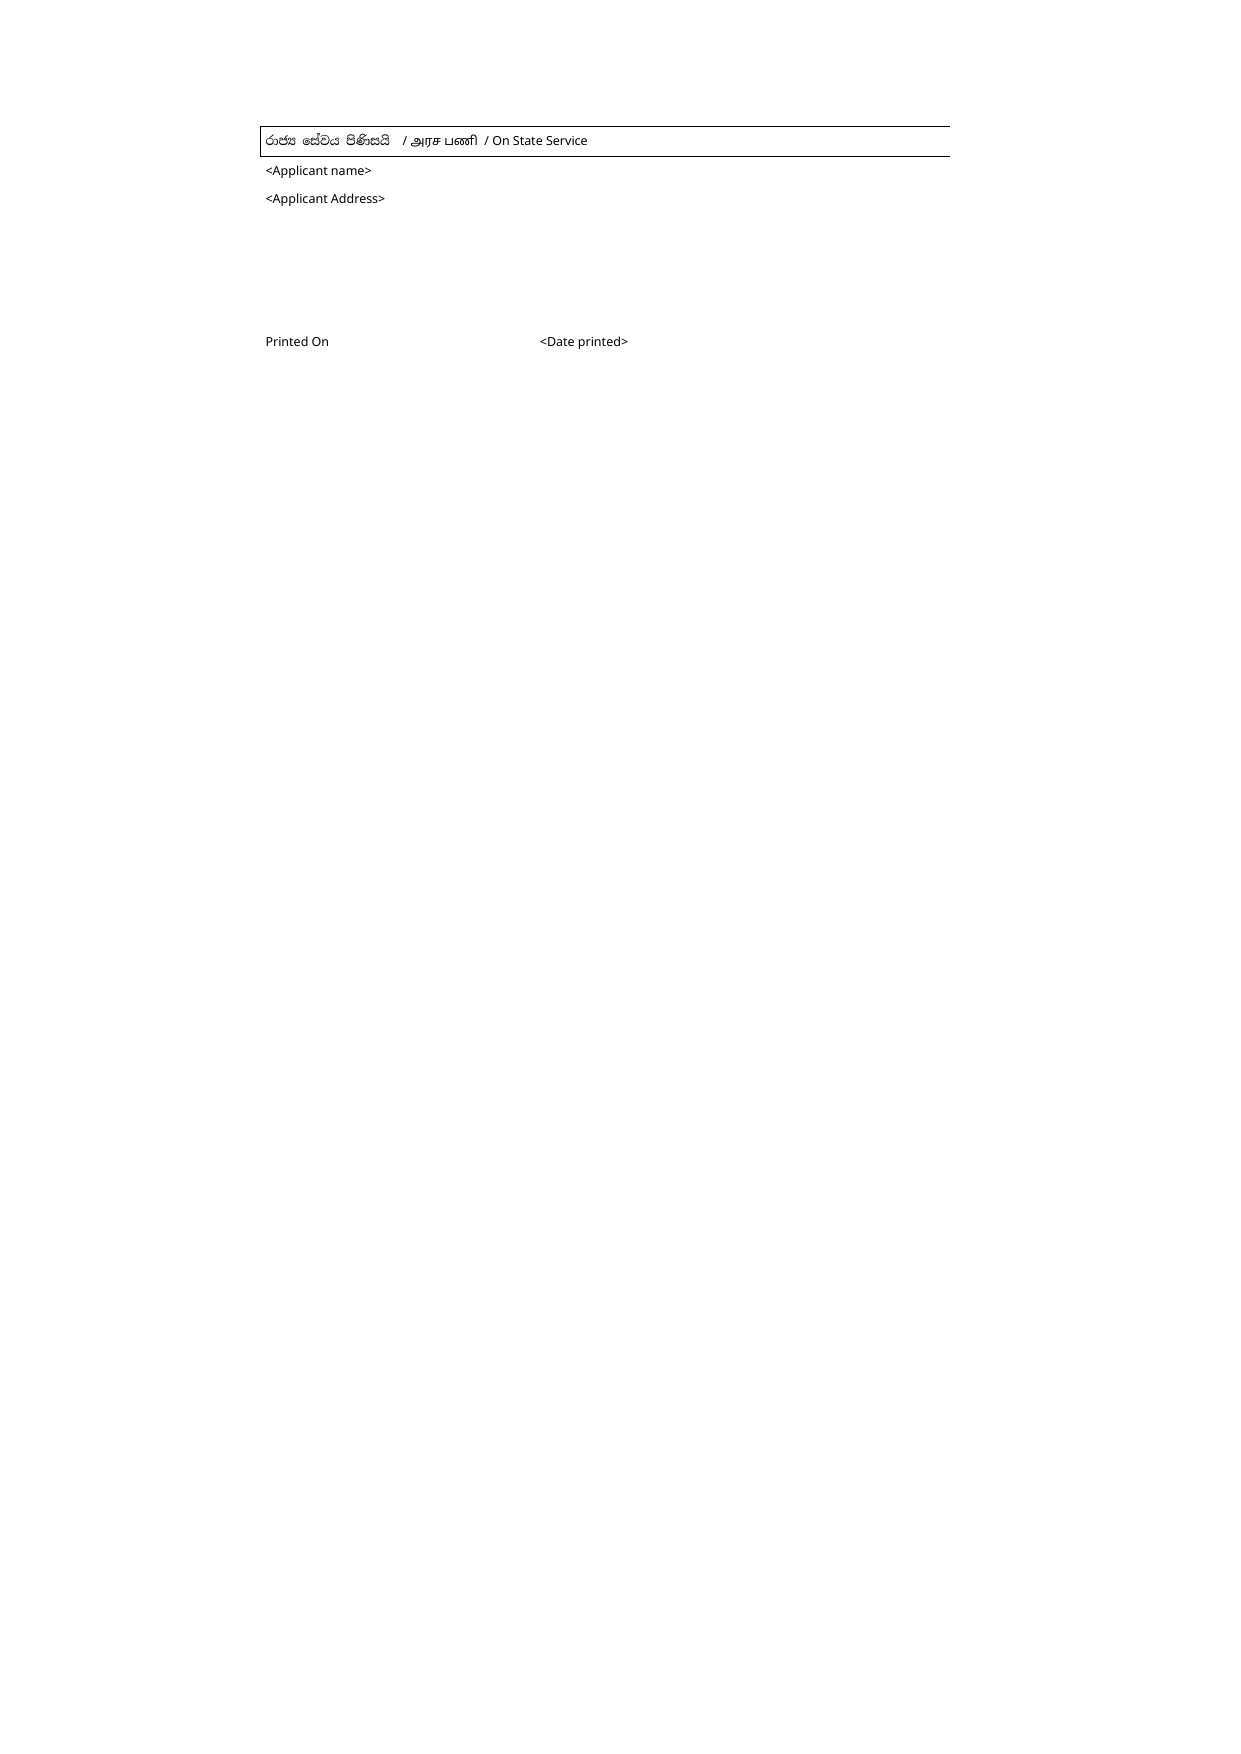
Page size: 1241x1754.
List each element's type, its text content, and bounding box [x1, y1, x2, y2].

table_cell [260, 299, 950, 327]
table_cell [260, 242, 950, 270]
table_cell [950, 242, 1187, 270]
table_cell [950, 327, 1187, 356]
table_cell [150, 299, 260, 327]
table_cell [150, 156, 260, 184]
table_header [150, 126, 260, 156]
table_cell [260, 270, 950, 299]
table_cell [150, 270, 260, 299]
table_cell [150, 185, 260, 213]
table_cell [950, 156, 1187, 184]
table_cell [150, 213, 260, 242]
table_cell [950, 213, 1187, 242]
table_header රාජ්‍ය සේවය පිණිසයි / அரச பணி / On State Service [261, 127, 950, 156]
table_header [950, 126, 1187, 156]
table_cell [950, 299, 1187, 327]
table_cell <Applicant Address> [260, 185, 950, 213]
table_cell [150, 242, 260, 270]
table_cell Printed On <Date printed> [260, 327, 950, 356]
table_cell [260, 213, 950, 242]
table_cell <Applicant name> [260, 157, 950, 184]
table_cell [950, 185, 1187, 213]
table_cell [950, 270, 1187, 299]
table_cell [150, 327, 260, 356]
